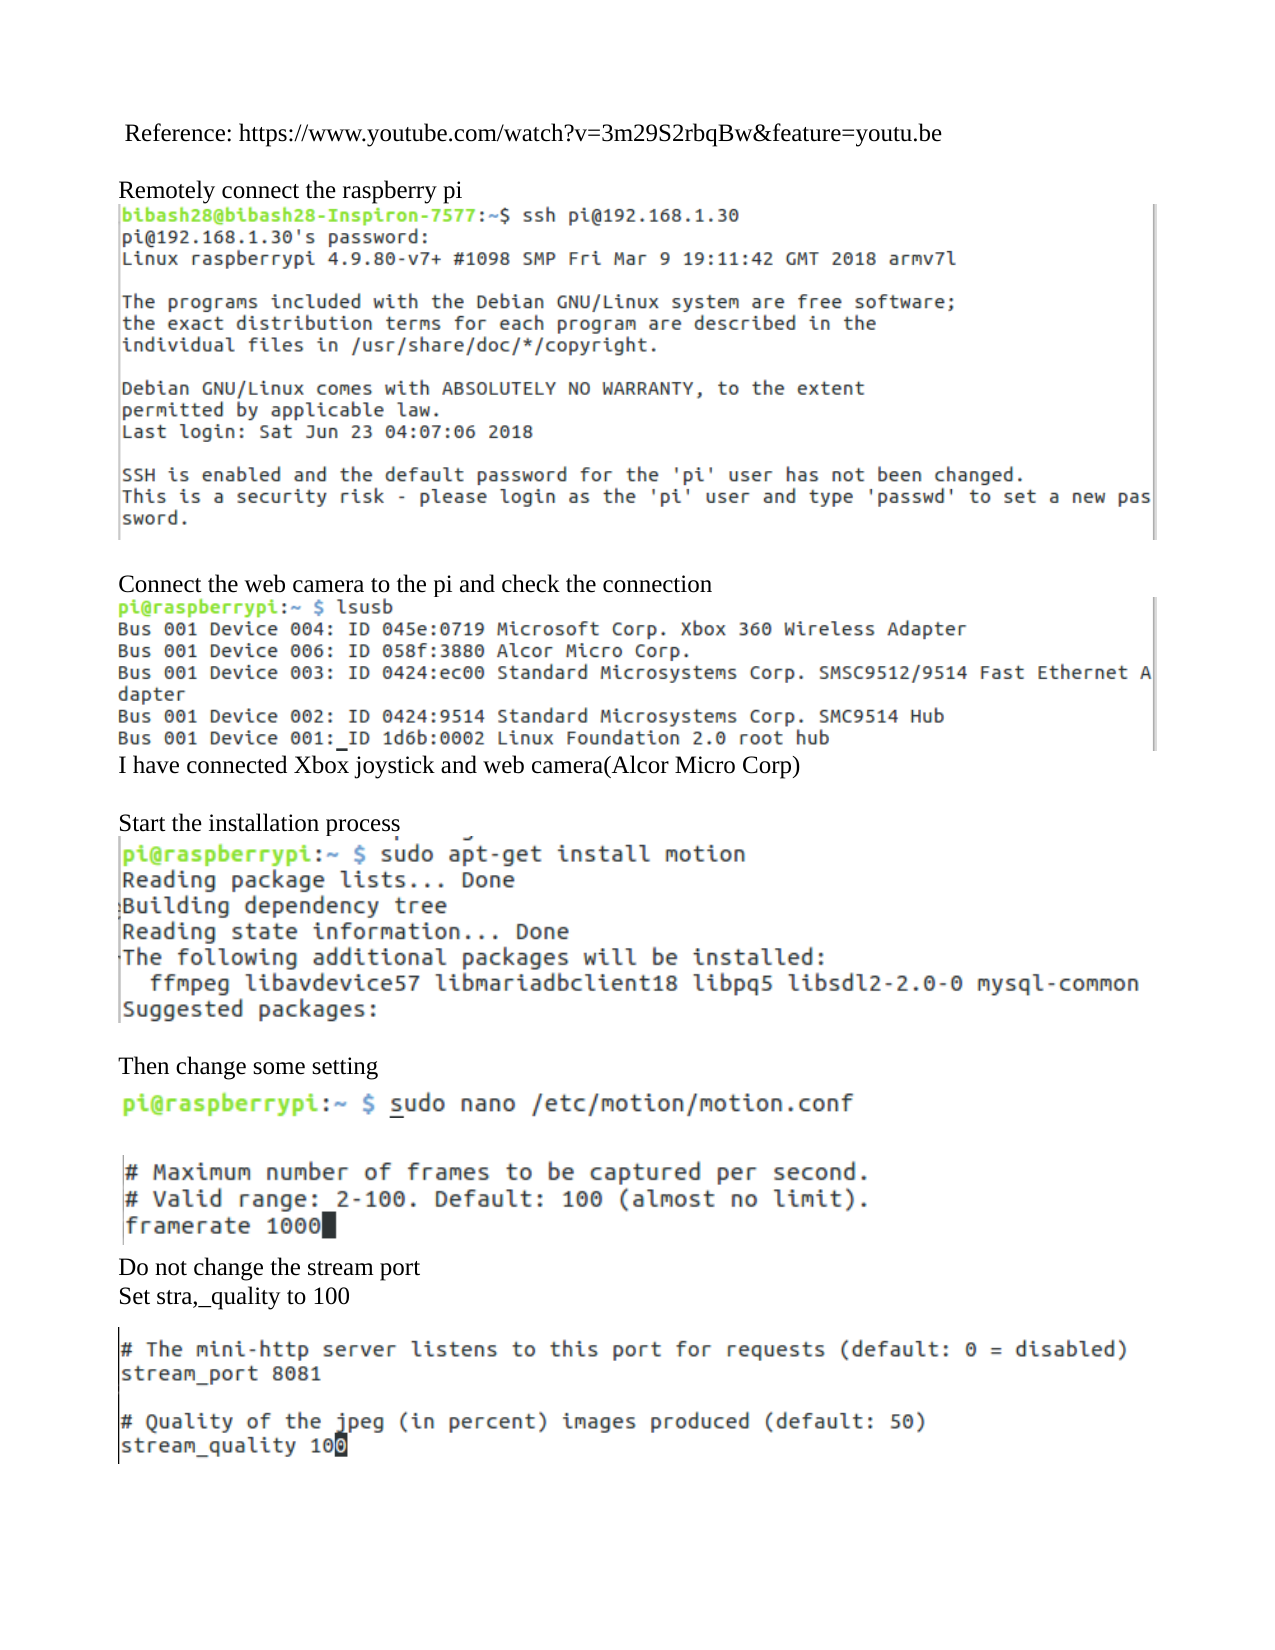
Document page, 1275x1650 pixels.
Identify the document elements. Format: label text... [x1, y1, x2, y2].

text Do not change the stream port [118, 1252, 1157, 1281]
text Start the installation process [118, 808, 1157, 836]
text Then change some setting [118, 1051, 1157, 1080]
picture [118, 1327, 1157, 1464]
picture [121, 1089, 875, 1118]
text Connect the web camera to the pi and check the connection [118, 569, 1157, 597]
picture [118, 836, 1157, 1023]
text Set stra,_quality to 100 [118, 1281, 1157, 1310]
text I have connected Xbox joystick and web camera(Alcor Micro Corp) [118, 751, 1157, 779]
picture [118, 597, 1157, 751]
text Reference: https://www.youtube.com/watch?v=3m29S2rbqBw&feature=youtu.be [118, 118, 1157, 147]
picture [122, 1155, 909, 1245]
text Remotely connect the raspberry pi [118, 176, 1157, 204]
picture [118, 204, 1157, 540]
